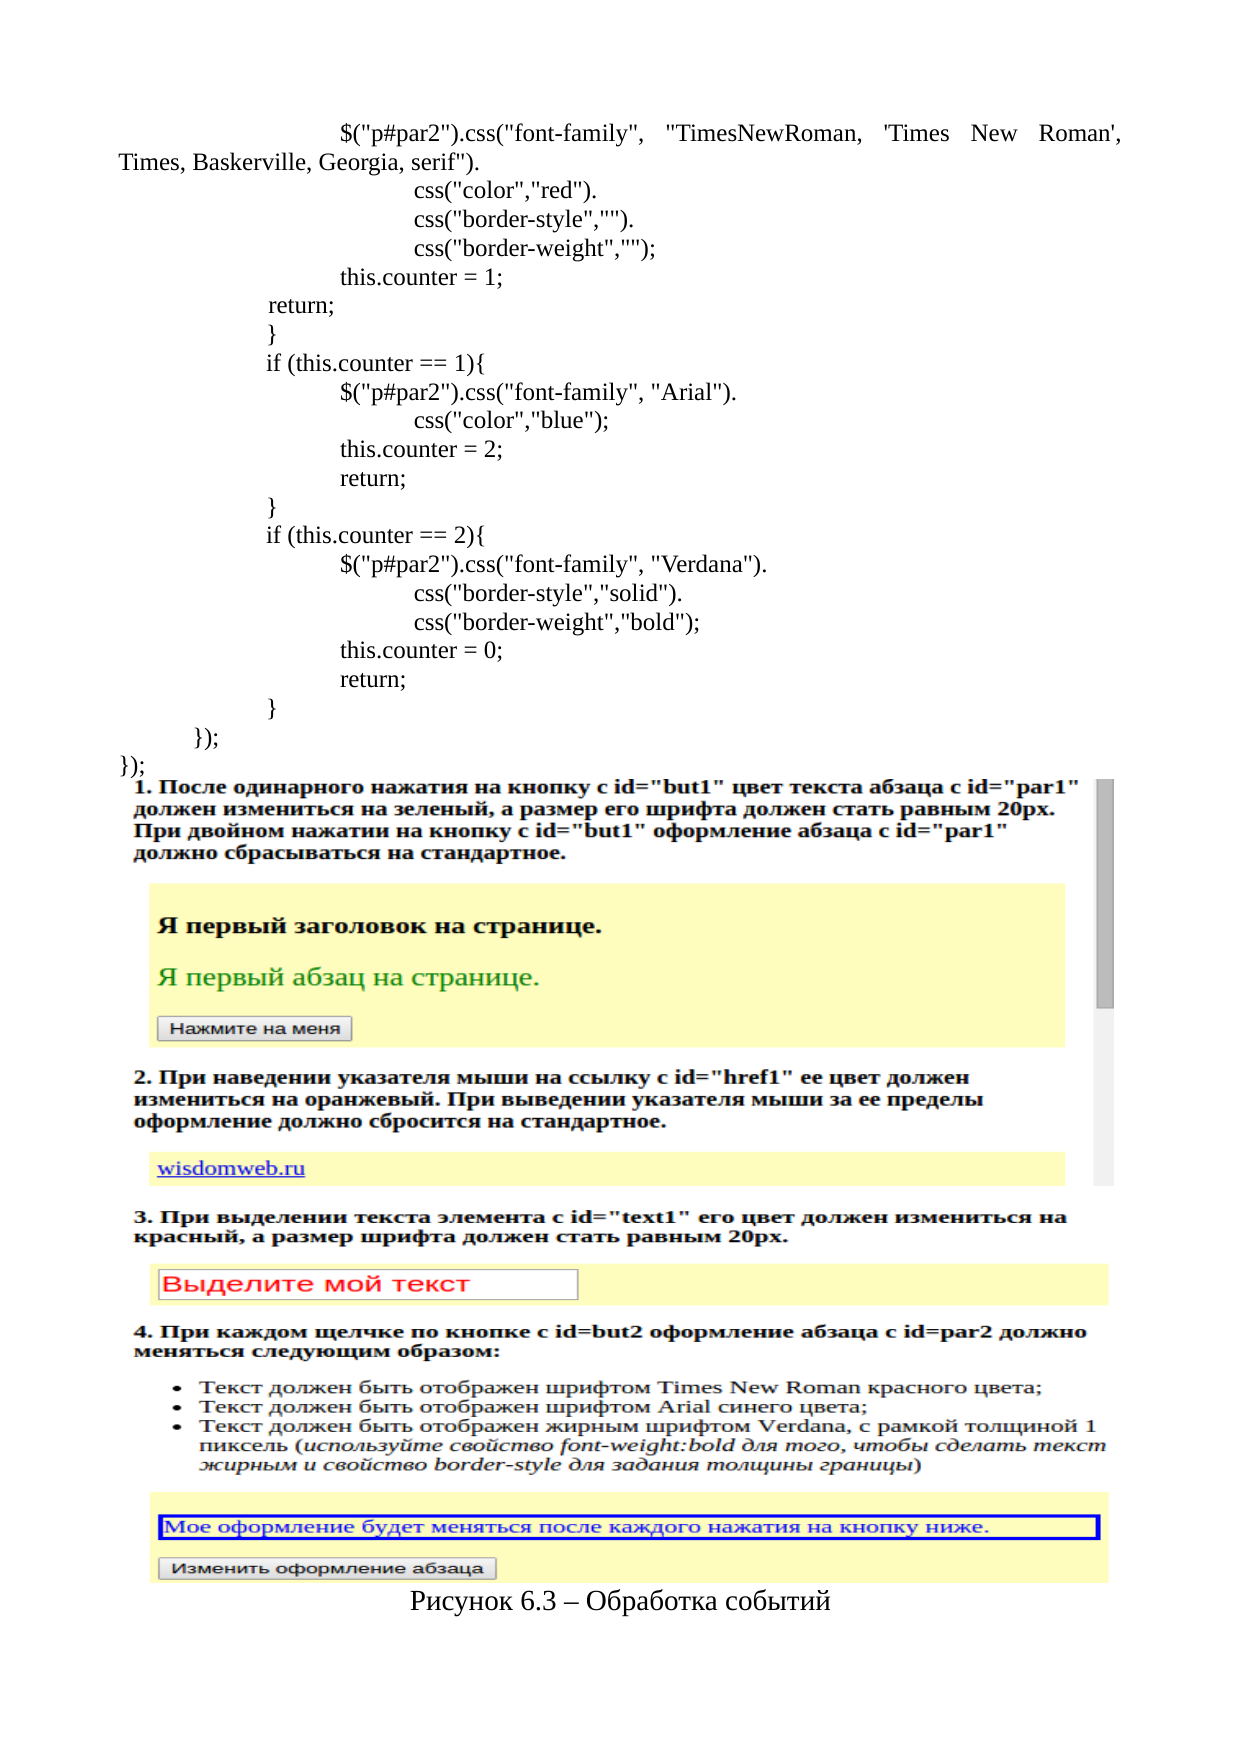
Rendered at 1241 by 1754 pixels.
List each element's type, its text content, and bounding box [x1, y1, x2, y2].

text } [118, 693, 1122, 722]
text } [118, 492, 1122, 521]
text $("p#par2").css("font-family", "Arial"). [118, 377, 1122, 406]
text } [118, 319, 1122, 348]
text this.counter = 1; [118, 262, 1122, 291]
text $("p#par2").css("font-family", "Verdana"). [118, 549, 1122, 578]
text css("color","red"). [118, 176, 1122, 204]
text this.counter = 2; [118, 434, 1122, 463]
text return; [118, 463, 1122, 492]
text Рисунок 6.3 – Обработка событий [118, 779, 1122, 1616]
text css("border-weight",""); [118, 233, 1122, 262]
text css("color","blue"); [118, 406, 1122, 434]
text }); [118, 751, 1122, 779]
text }); [118, 722, 1122, 751]
text css("border-style",""). [118, 204, 1122, 233]
text return; [118, 291, 1122, 319]
text if (this.counter == 1){ [118, 348, 1122, 377]
text css("border-style","solid"). [118, 578, 1122, 607]
text this.counter = 0; [118, 636, 1122, 664]
text if (this.counter == 2){ [118, 521, 1122, 549]
text css("border-weight","bold"); [118, 607, 1122, 636]
text return; [118, 664, 1122, 693]
picture [126, 779, 1114, 1186]
picture [129, 1208, 1114, 1583]
text $("p#par2").css("font-family", "TimesNewRoman, 'Times New Roman', Times, Baskerville, Georgia, serif"). [118, 118, 1122, 176]
